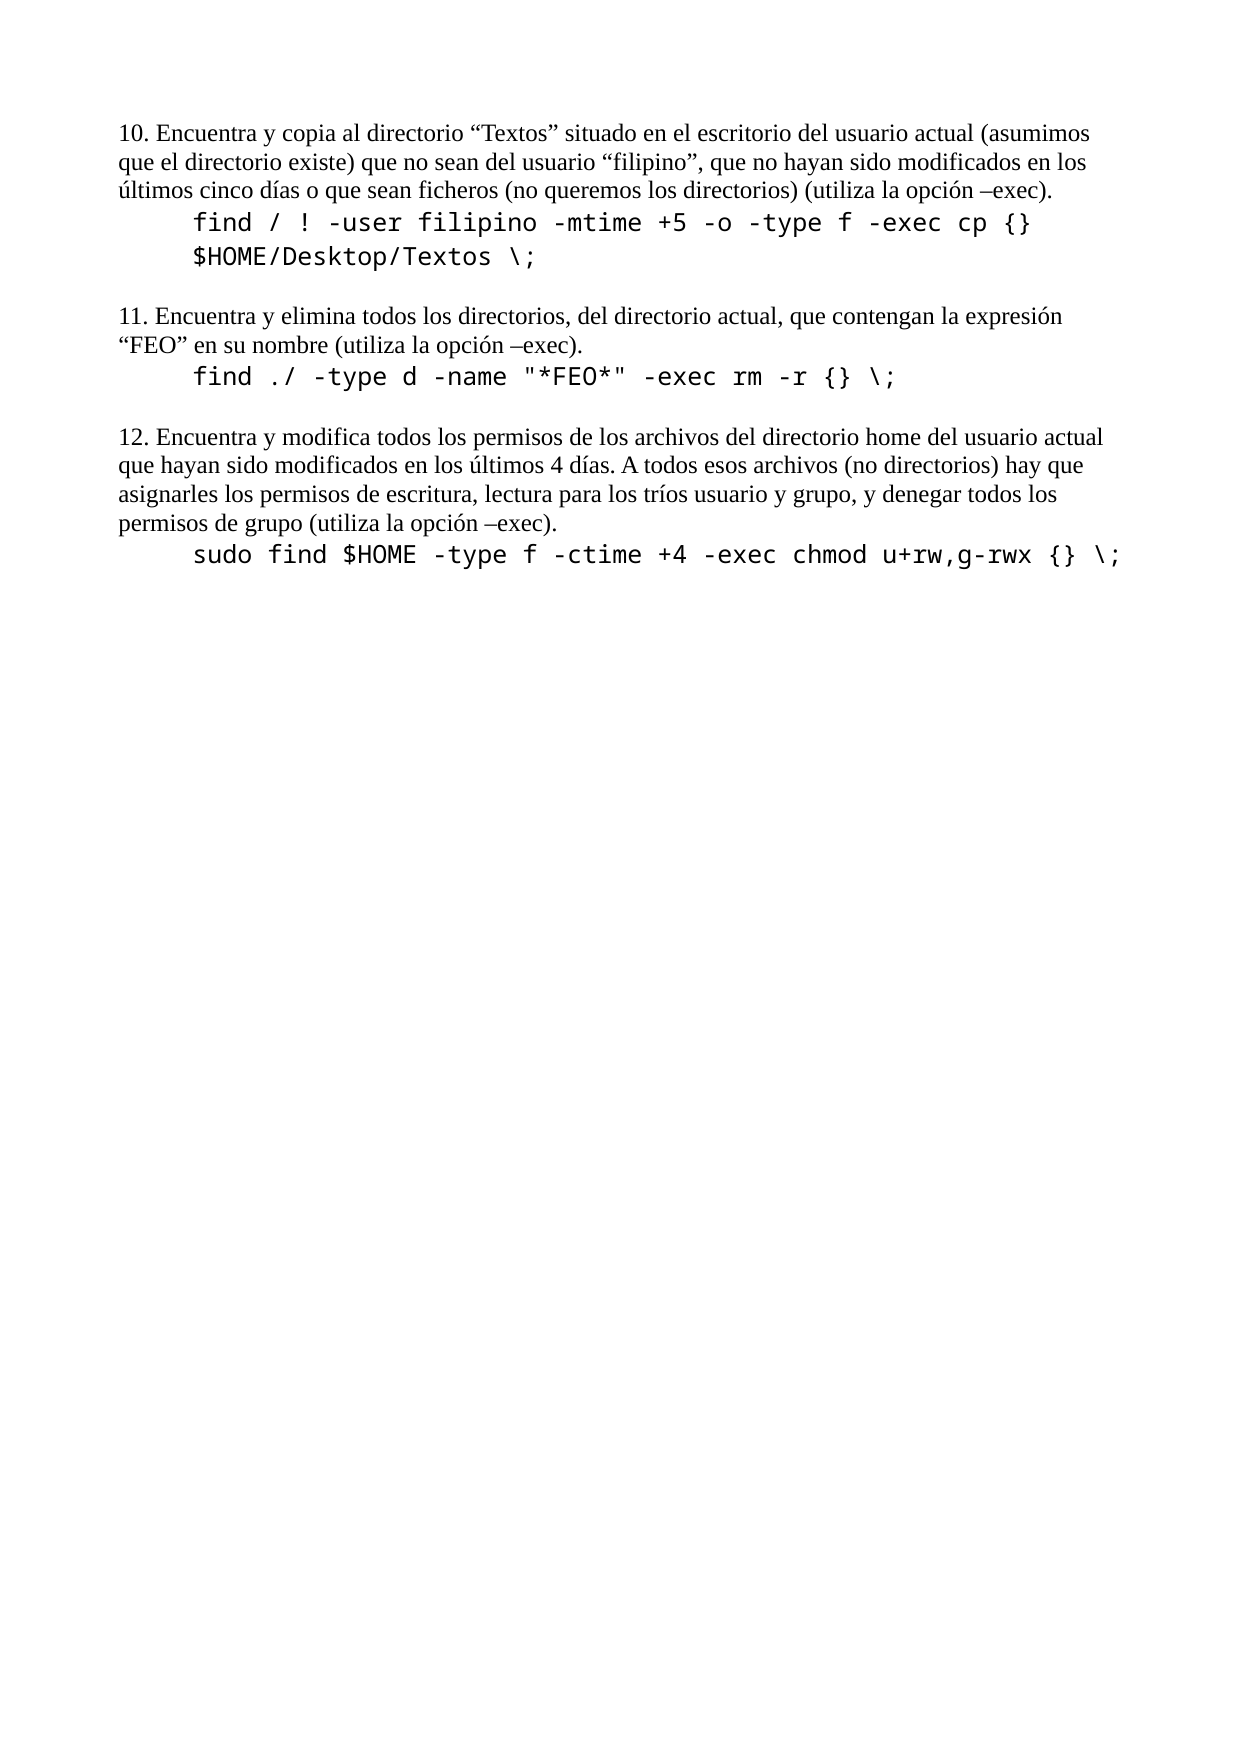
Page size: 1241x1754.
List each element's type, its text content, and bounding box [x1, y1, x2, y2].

text find ./ -type d -name "*FEO*" -exec rm -r {} \; [118, 359, 1122, 393]
text 10. Encuentra y copia al directorio “Textos” situado en el escritorio del usuario actual (asumimos que el directorio existe) que no sean del usuario “filipino”, que no hayan sido modificados en los últimos cinco días o que sean ficheros (no queremos los directorios) (utiliza la opción –exec). [118, 118, 1122, 204]
text sudo find $HOME -type f -ctime +4 -exec chmod u+rw,g-rwx {} \; [118, 537, 1122, 571]
text find / ! -user filipino -mtime +5 -o -type f -exec cp {} $HOME/Desktop/Textos \; [192, 204, 1122, 272]
text 11. Encuentra y elimina todos los directorios, del directorio actual, que contengan la expresión “FEO” en su nombre (utiliza la opción –exec). [118, 301, 1122, 359]
text 12. Encuentra y modifica todos los permisos de los archivos del directorio home del usuario actual que hayan sido modificados en los últimos 4 días. A todos esos archivos (no directorios) hay que asignarles los permisos de escritura, lectura para los tríos usuario y grupo, y denegar todos los permisos de grupo (utiliza la opción –exec). [118, 422, 1122, 537]
